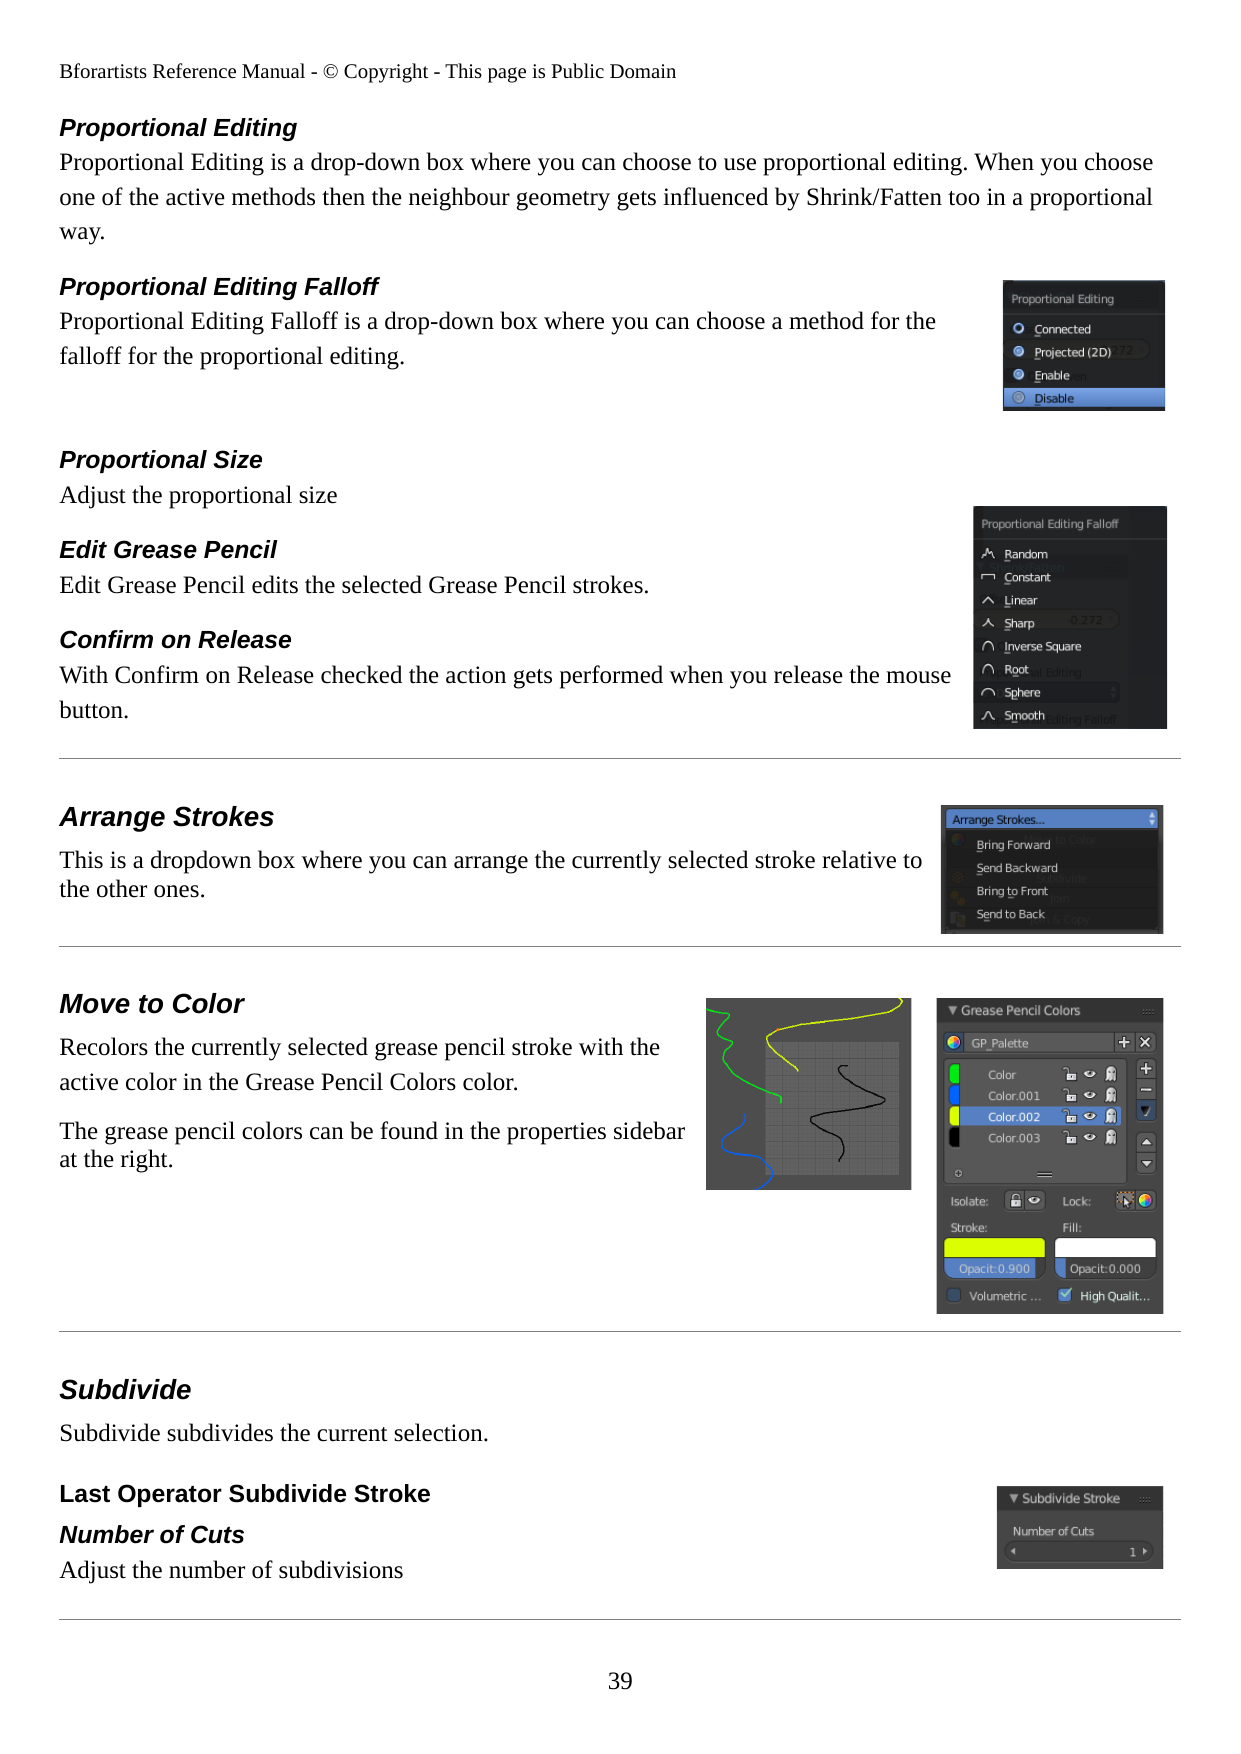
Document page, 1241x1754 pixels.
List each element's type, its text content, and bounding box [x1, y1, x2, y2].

text The grease pencil colors can be found in the properties sidebar at the right. [59, 1116, 706, 1173]
text Subdivide subdivides the current selection. [59, 1418, 1181, 1447]
text Proportional Editing Falloff is a drop-down box where you can choose a method for the falloff for the proportional editing. [59, 306, 1002, 370]
subtitle Number of Cuts [59, 1521, 996, 1549]
subtitle Proportional Size [59, 445, 1181, 474]
picture [1002, 280, 1166, 411]
picture [706, 998, 912, 1190]
subtitle [1168, 535, 1181, 564]
subtitle Confirm on Release [59, 626, 973, 654]
subtitle [1168, 626, 1181, 654]
subtitle [1164, 1521, 1181, 1549]
text This is a dropdown box where you can arrange the currently selected stroke relative to the other ones. [59, 845, 940, 902]
subtitle Arrange Strokes [59, 801, 1181, 832]
picture [996, 1486, 1164, 1569]
subtitle Subdivide [59, 1374, 1181, 1406]
text Adjust the number of subdivisions [59, 1555, 1181, 1584]
subtitle Last Operator Subdivide Stroke [59, 1479, 1181, 1508]
subtitle Proportional Editing [59, 113, 1181, 141]
picture [936, 998, 1164, 1314]
subtitle Edit Grease Pencil [59, 535, 973, 564]
picture [973, 506, 1168, 729]
subtitle Proportional Editing Falloff [59, 272, 1181, 300]
text Adjust the proportional size [59, 480, 1181, 509]
text Edit Grease Pencil edits the selected Grease Pencil strokes. [59, 570, 973, 599]
picture [940, 805, 1164, 934]
text Recolors the currently selected grease pencil stroke with the active color in the Grease Pencil Colors color. [59, 1032, 706, 1095]
text Proportional Editing is a drop-down box where you can choose to use proportional editing. When you choose one of the active methods then the neighbour geometry gets influenced by Shrink/Fatten too in a proportional way. [59, 147, 1181, 245]
text With Confirm on Release checked the action gets performed when you release the mouse button. [59, 660, 973, 723]
subtitle Move to Color [59, 988, 1181, 1020]
